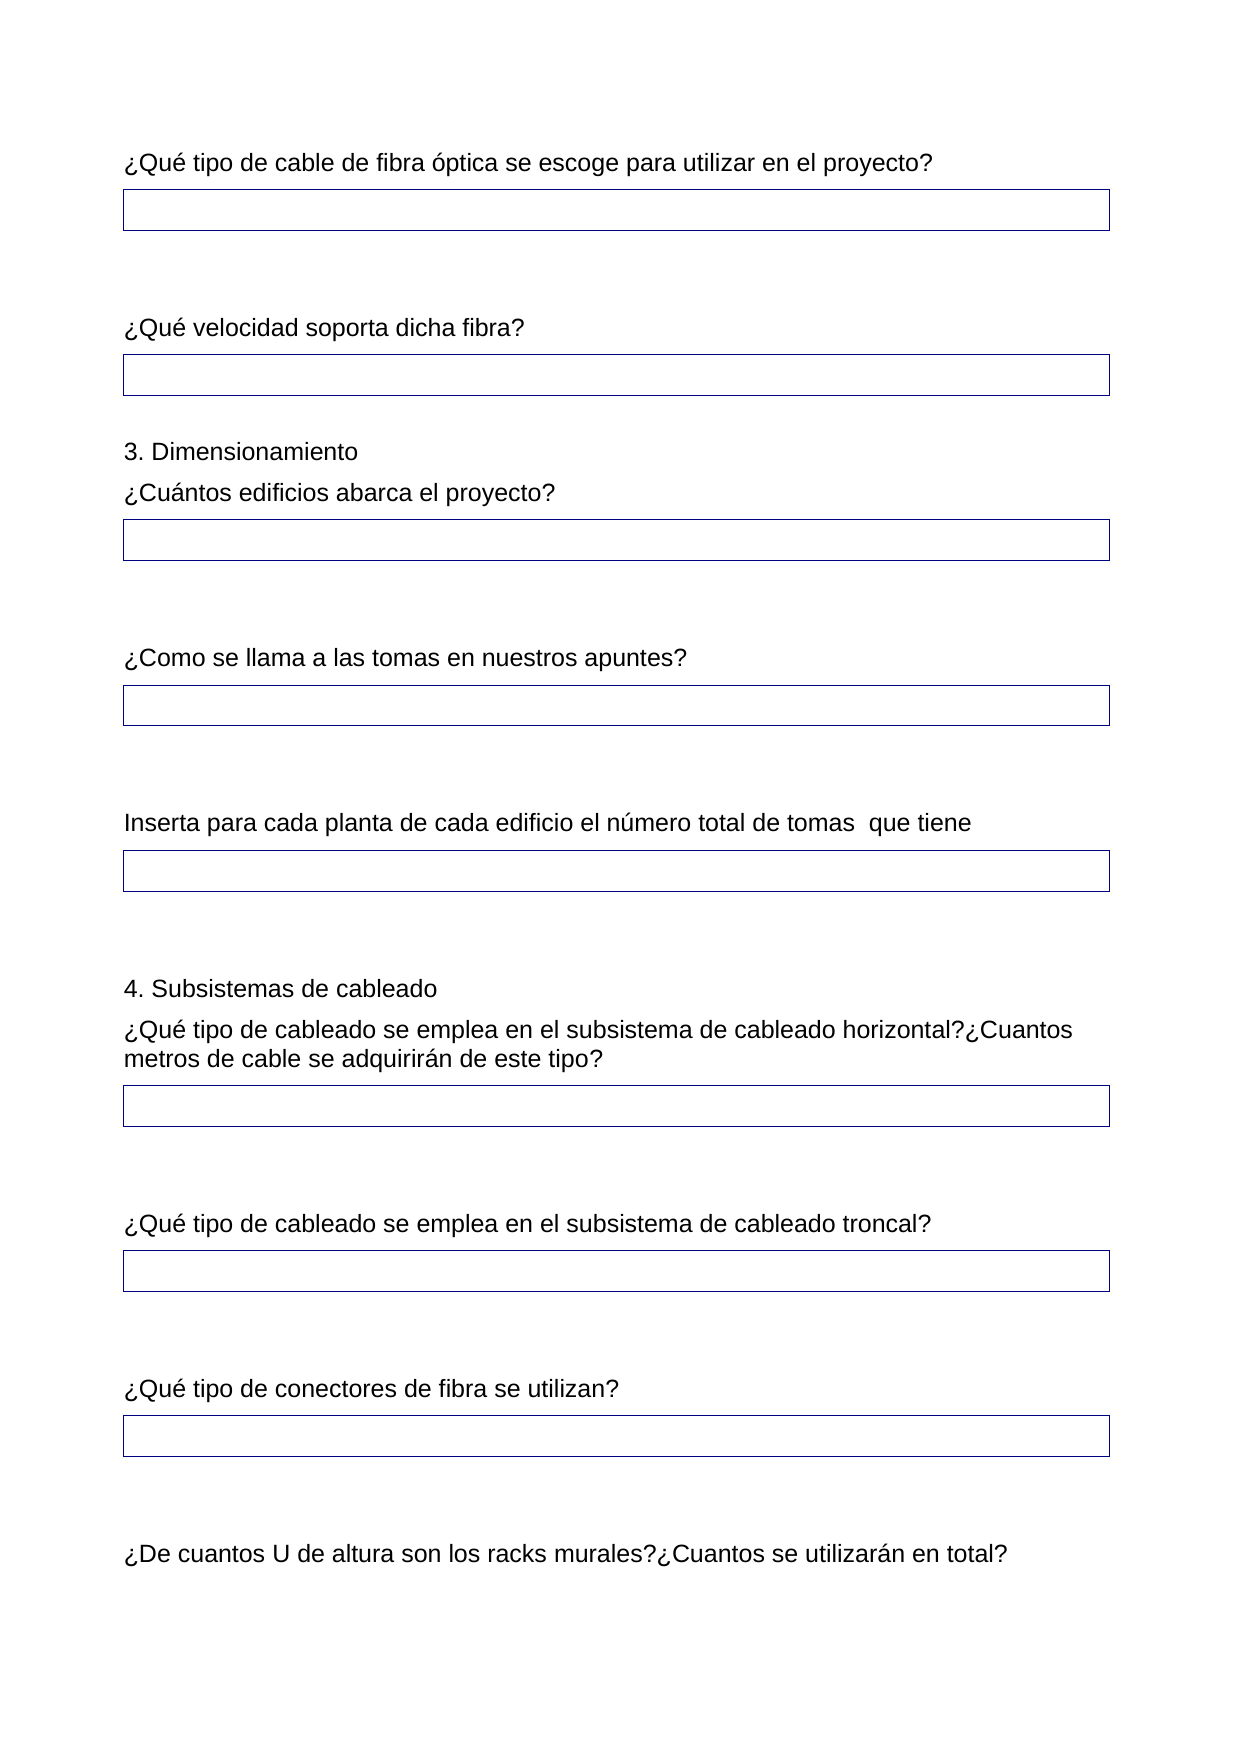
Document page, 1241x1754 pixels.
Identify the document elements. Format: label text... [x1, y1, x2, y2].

text 3. Dimensionamiento [123, 437, 1109, 466]
text ¿Qué velocidad soporta dicha fibra? [123, 313, 1109, 342]
table_header [124, 1416, 1109, 1456]
table_header [124, 1086, 1109, 1126]
text ¿Qué tipo de conectores de fibra se utilizan? [123, 1374, 1109, 1403]
table_header [124, 190, 1109, 230]
table_header [124, 1251, 1109, 1291]
text ¿Qué tipo de cableado se emplea en el subsistema de cableado troncal? [123, 1209, 1109, 1238]
text 4. Subsistemas de cableado [123, 974, 1109, 1002]
text ¿De cuantos U de altura son los racks murales?¿Cuantos se utilizarán en total? [123, 1539, 1109, 1568]
text ¿Qué tipo de cable de fibra óptica se escoge para utilizar en el proyecto? [123, 148, 1109, 176]
text ¿Cuántos edificios abarca el proyecto? [123, 478, 1109, 507]
table_header [124, 851, 1109, 891]
table_header [124, 355, 1109, 395]
text ¿Qué tipo de cableado se emplea en el subsistema de cableado horizontal?¿Cuantos metros de cable se adquirirán de este tipo­? [123, 1015, 1109, 1072]
table_header [124, 686, 1109, 725]
text ¿Como se llama a las tomas en nuestros apuntes? [123, 643, 1109, 672]
text Inserta para cada planta de cada edificio el número total de tomas que tiene [123, 808, 1109, 837]
table_header [124, 520, 1109, 560]
